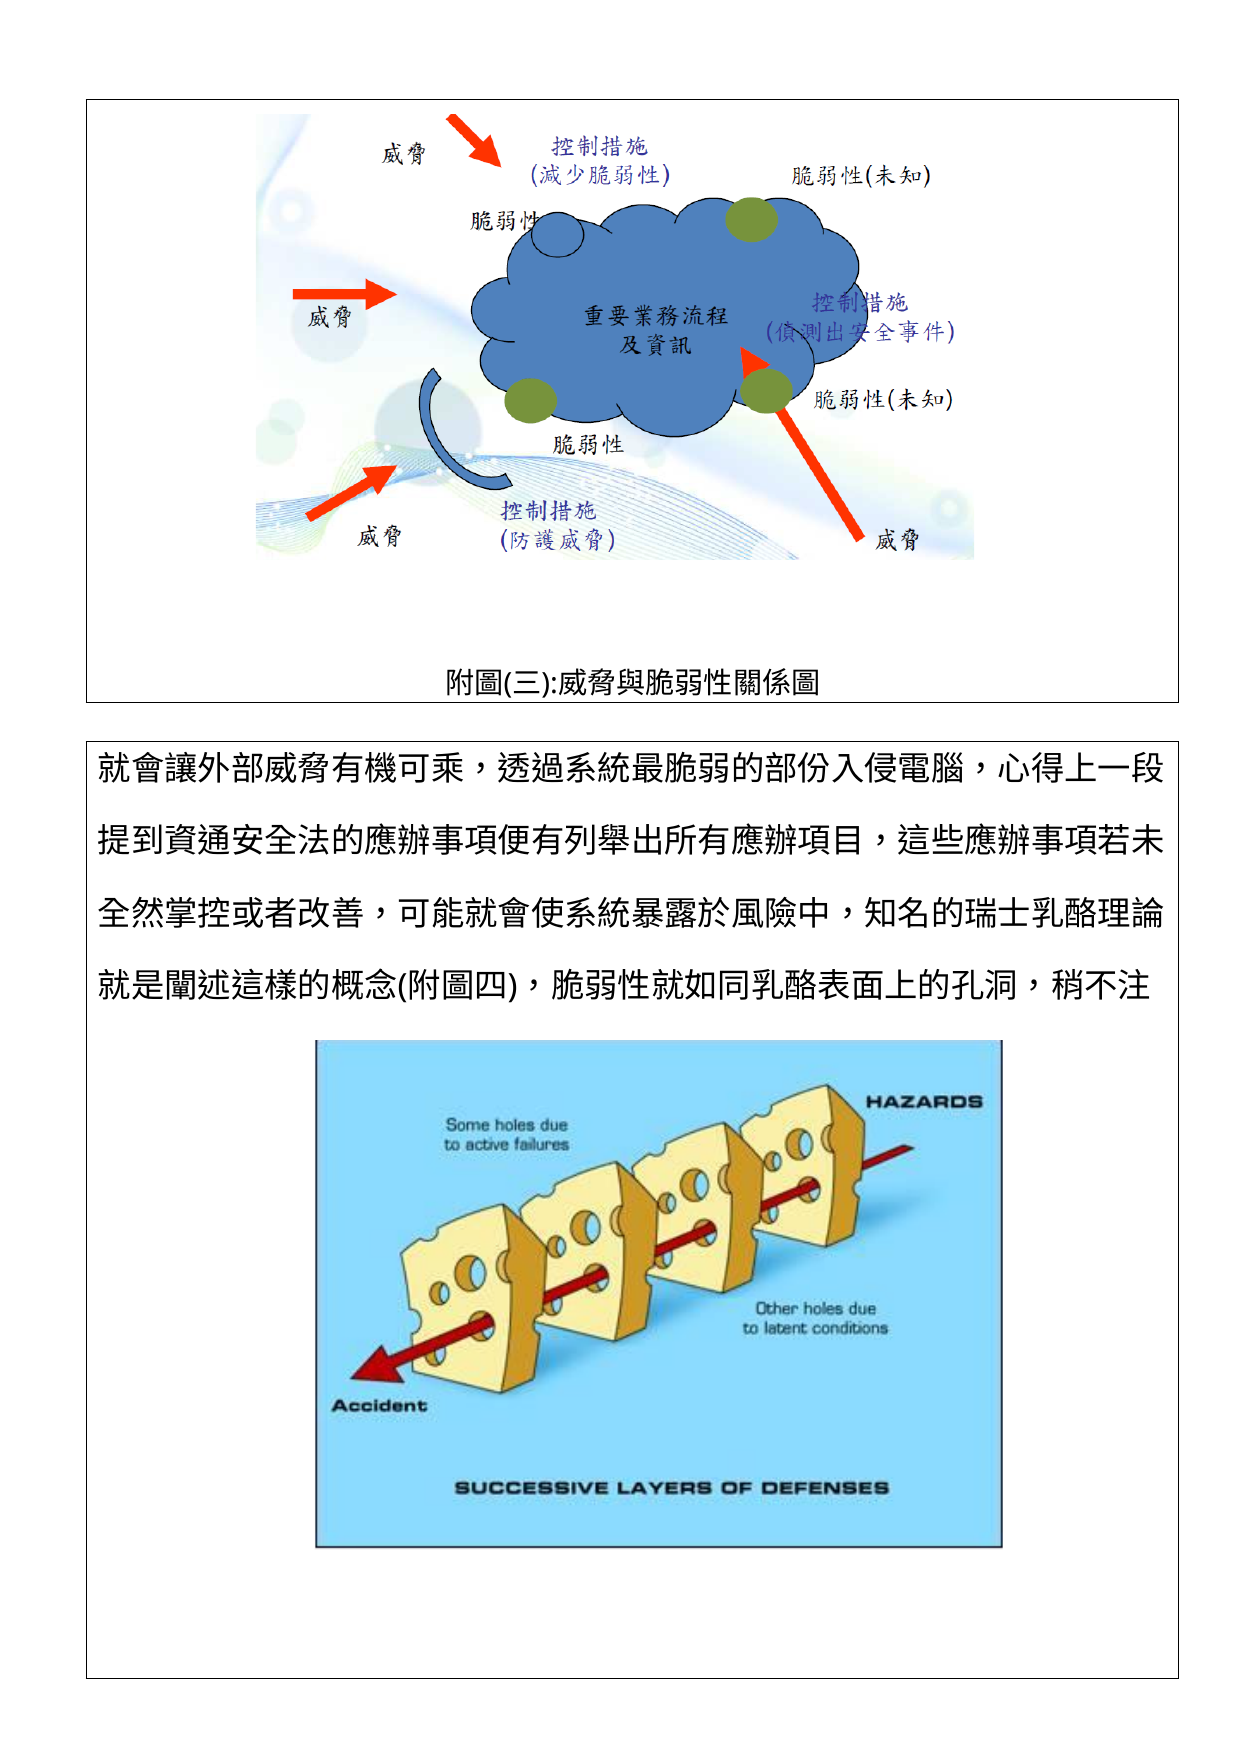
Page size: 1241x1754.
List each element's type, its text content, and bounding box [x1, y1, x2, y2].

picture [255, 114, 975, 560]
table_header 附圖(三):威脅與脆弱性關係圖 [87, 100, 1178, 702]
table_header 就會讓外部威脅有機可乘，透過系統最脆弱的部份入侵電腦，心得上一段提到資通安全法的應辦事項便有列舉出所有應辦項目，這些應辦事項若未全然掌控或者改善，可能就會使系統暴露於風險中，知名的瑞士乳酪理論就是闡述這樣的概念(附圖四)，脆弱性就如同乳酪表面上的孔洞，稍不注 [87, 742, 1178, 1678]
picture [314, 1040, 1003, 1550]
